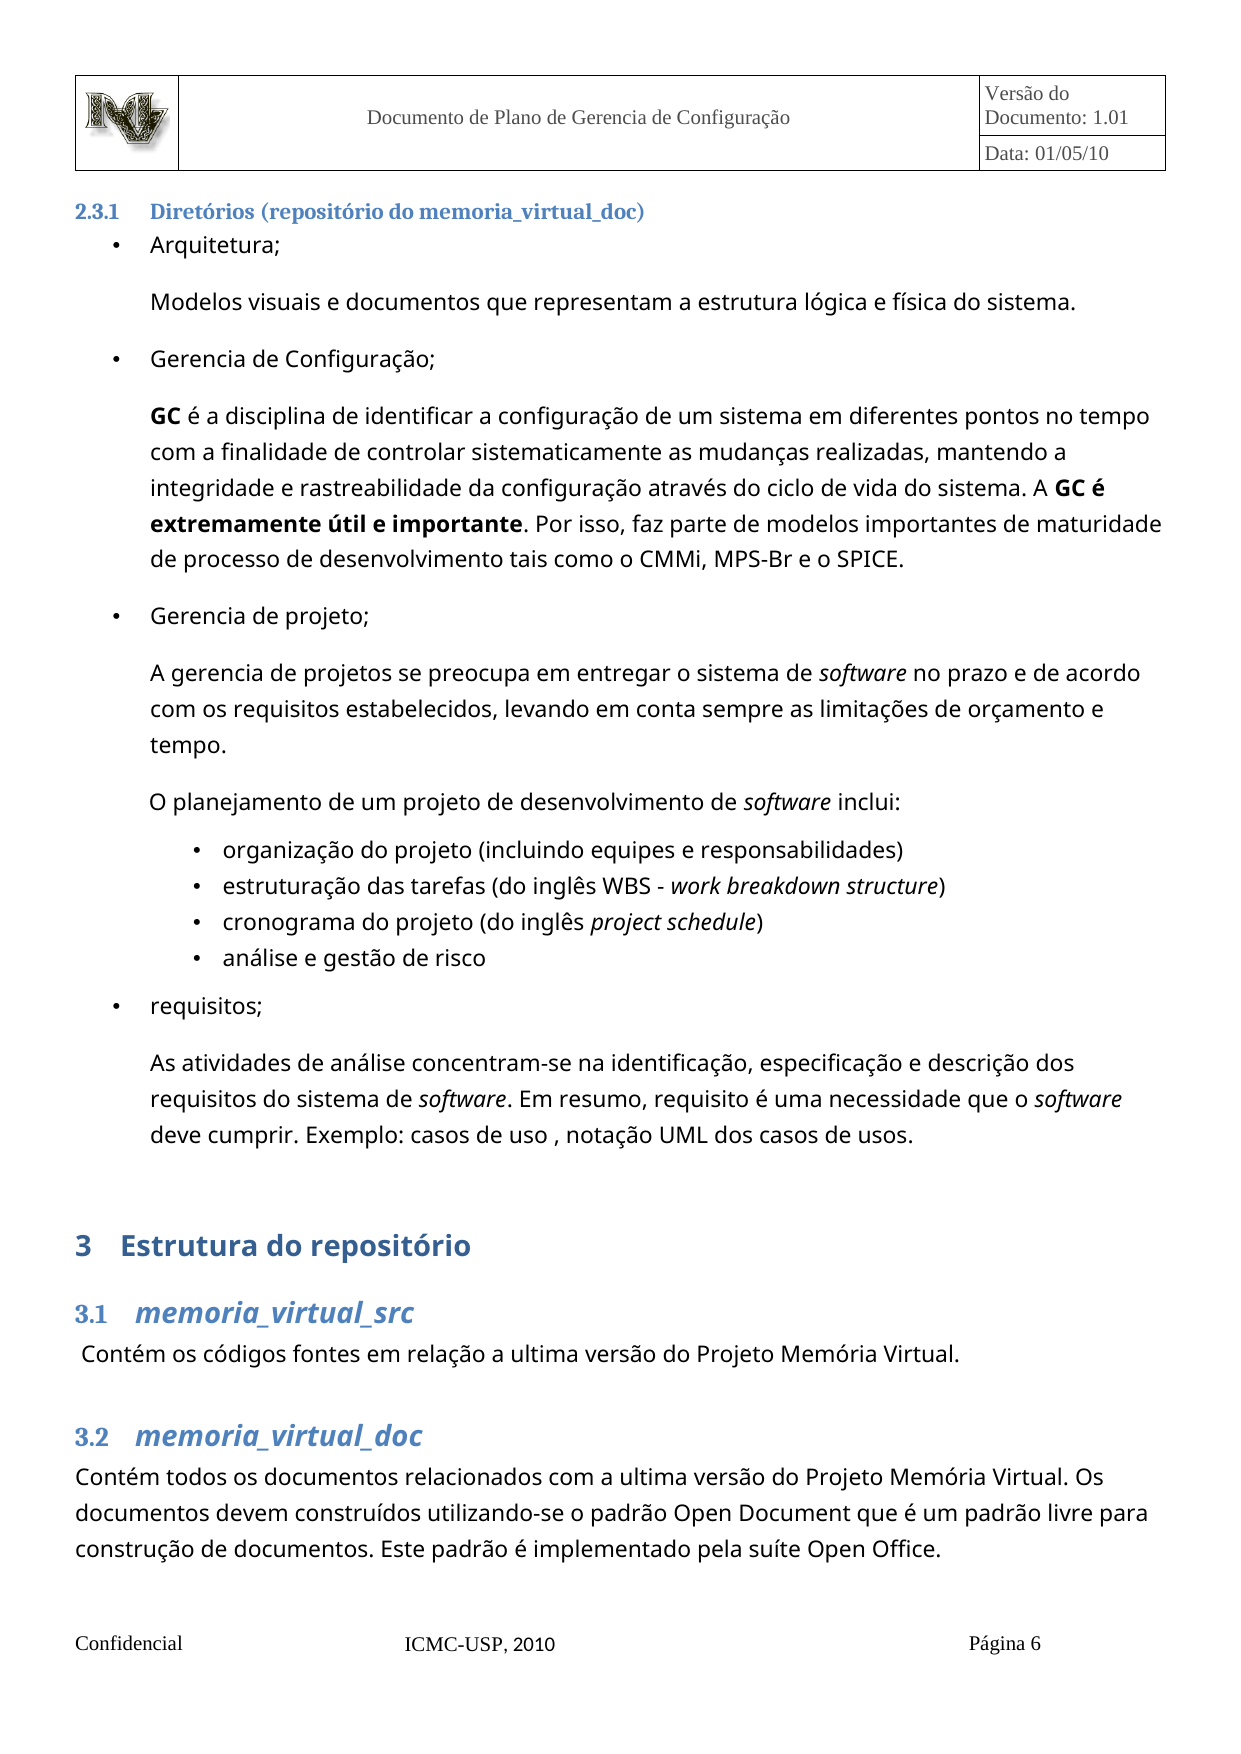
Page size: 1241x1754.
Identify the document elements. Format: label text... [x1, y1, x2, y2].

list GC é a disciplina de identificar a configuração de um sistema em diferentes pontos no tempo com a finalidade de controlar sistematicamente as mudanças realizadas, mantendo a integridade e rastreabilidade da configuração através do ciclo de vida do sistema. A GC é extremamente útil e importante. Por isso, faz parte de modelos importantes de maturidade de processo de desenvolvimento tais como o CMMi, MPS-Br e o SPICE. [112, 400, 1165, 575]
list análise e gestão de risco [193, 942, 1165, 973]
list Gerencia de Configuração; [112, 343, 1165, 374]
list estruturação das tarefas (do inglês WBS - work breakdown structure) [193, 870, 1165, 901]
subtitle Diretórios (repositório do memoria_virtual_doc) [75, 199, 1165, 226]
list As atividades de análise concentram-se na identificação, especificação e descrição dos requisitos do sistema de software. Em resumo, requisito é uma necessidade que o software deve cumprir. Exemplo: casos de uso , notação UML dos casos de usos. [112, 1047, 1165, 1150]
text Contém todos os documentos relacionados com a ultima versão do Projeto Memória Virtual. Os documentos devem construídos utilizando-se o padrão Open Document que é um padrão livre para construção de documentos. Este padrão é implementado pela suíte Open Office. [75, 1461, 1165, 1564]
list Modelos visuais e documentos que representam a estrutura lógica e física do sistema. [112, 286, 1165, 317]
text Contém os códigos fontes em relação a ultima versão do Projeto Memória Virtual. [75, 1338, 1165, 1369]
list organização do projeto (incluindo equipes e responsabilidades) [193, 834, 1165, 865]
list Gerencia de projeto; [112, 600, 1165, 631]
text O planejamento de um projeto de desenvolvimento de software inclui: [75, 786, 1165, 817]
picture [80, 80, 170, 156]
subtitle memoria_virtual_doc [75, 1415, 1165, 1455]
list cronograma do projeto (do inglês project schedule) [193, 906, 1165, 937]
list Arquitetura; [112, 229, 1165, 261]
list requisitos; [112, 990, 1165, 1022]
subtitle Estrutura do repositório [75, 1226, 1165, 1265]
list A gerencia de projetos se preocupa em entregar o sistema de software no prazo e de acordo com os requisitos estabelecidos, levando em conta sempre as limitações de orçamento e tempo. [112, 657, 1165, 760]
subtitle memoria_virtual_src [75, 1292, 1165, 1332]
